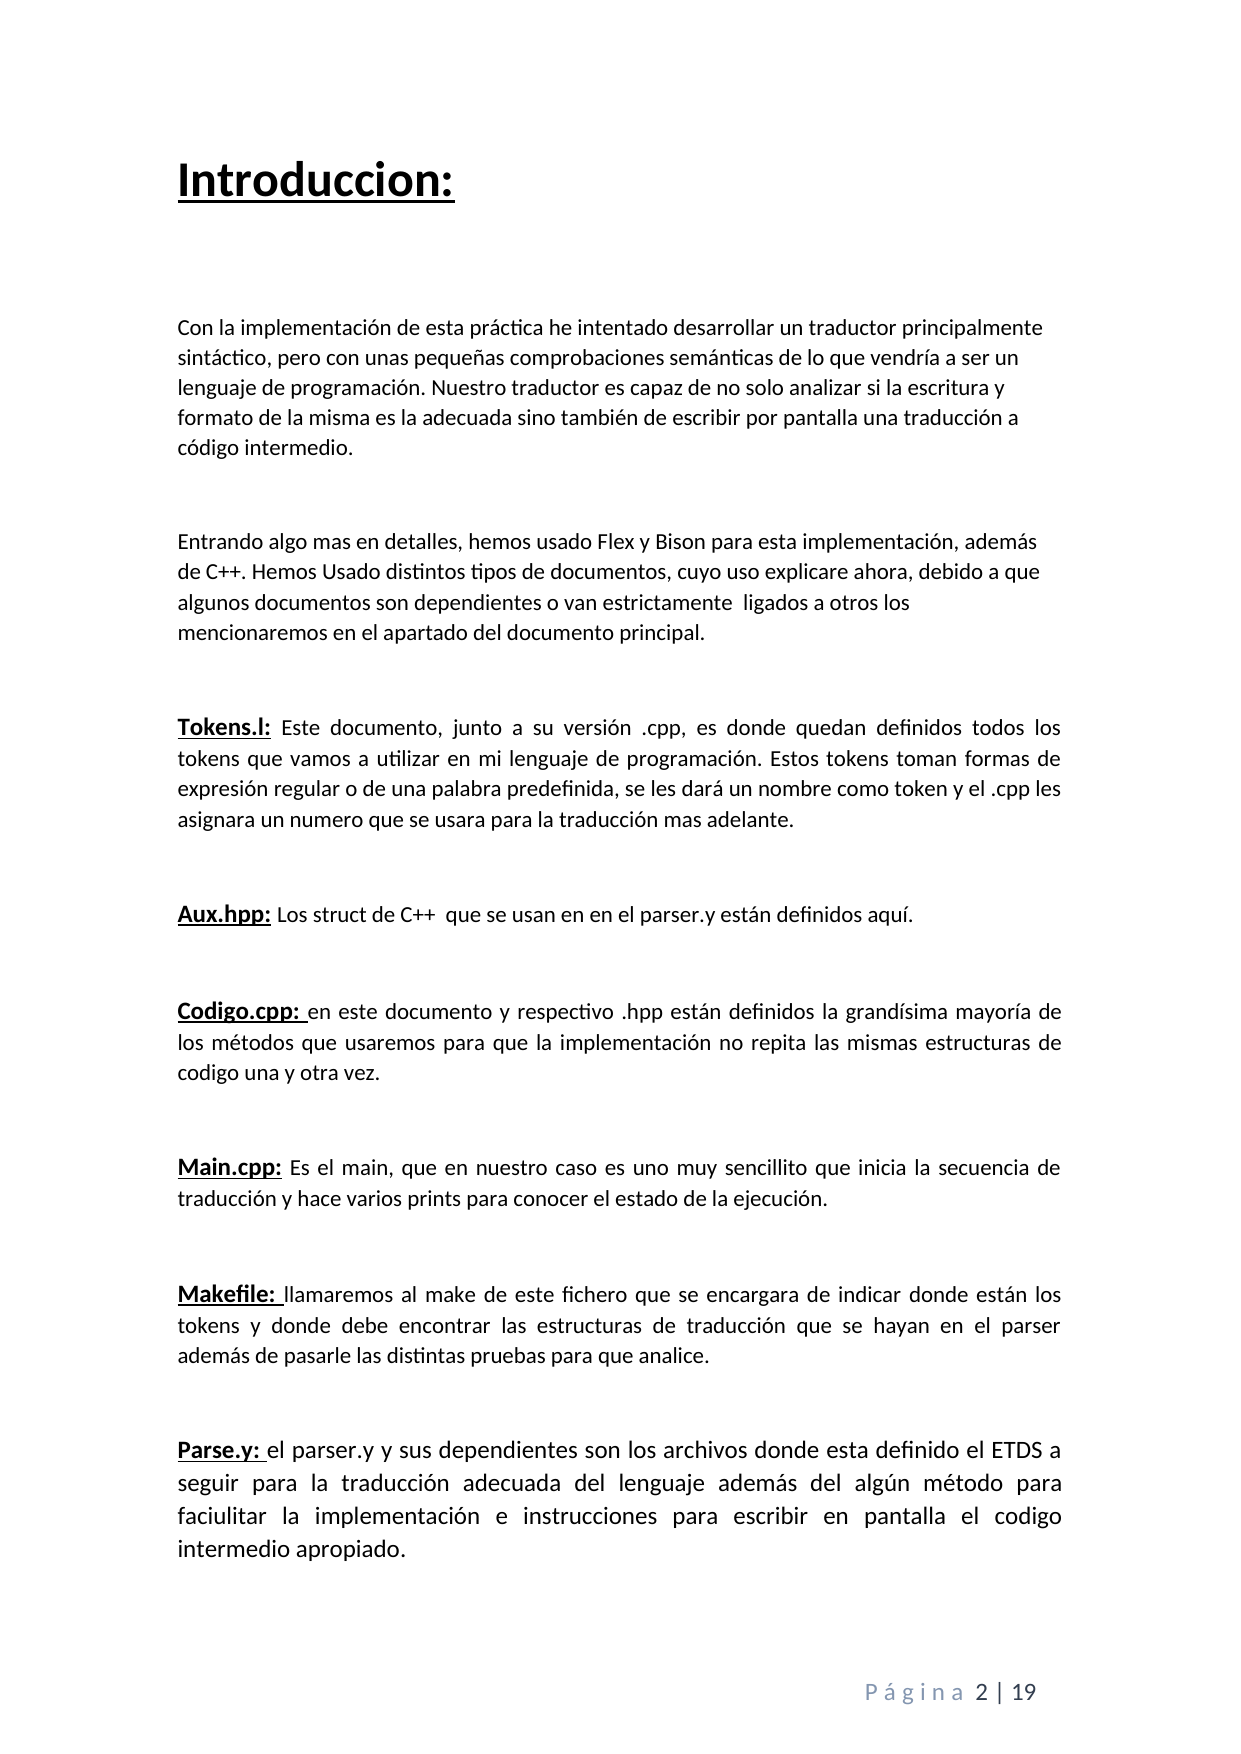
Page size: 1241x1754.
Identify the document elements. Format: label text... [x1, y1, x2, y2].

text Introduccion: [177, 148, 1063, 209]
text Parse.y: el parser.y y sus dependientes son los archivos donde esta definido el ETDS a seguir para la traducción adecuada del lenguaje además del algún método para faciulitar la implementación e instrucciones para escribir en pantalla el codigo intermedio apropiado. [177, 1435, 1063, 1564]
text Codigo.cpp: en este documento y respectivo .hpp están definidos la grandísima mayoría de los métodos que usaremos para que la implementación no repita las mismas estructuras de codigo una y otra vez. [177, 995, 1063, 1086]
text Con la implementación de esta práctica he intentado desarrollar un traductor principalmente sintáctico, pero con unas pequeñas comprobaciones semánticas de lo que vendría a ser un lenguaje de programación. Nuestro traductor es capaz de no solo analizar si la escritura y formato de la misma es la adecuada sino también de escribir por pantalla una traducción a código intermedio. [177, 313, 1063, 461]
text Aux.hpp: Los struct de C++ que se usan en en el parser.y están definidos aquí. [177, 898, 1063, 929]
text Makefile: llamaremos al make de este fichero que se encargara de indicar donde están los tokens y donde debe encontrar las estructuras de traducción que se hayan en el parser además de pasarle las distintas pruebas para que analice. [177, 1278, 1063, 1369]
text Entrando algo mas en detalles, hemos usado Flex y Bison para esta implementación, además de C++. Hemos Usado distintos tipos de documentos, cuyo uso explicare ahora, debido a que algunos documentos son dependientes o van estrictamente ligados a otros los mencionaremos en el apartado del documento principal. [177, 527, 1063, 646]
text Main.cpp: Es el main, que en nuestro caso es uno muy sencillito que inicia la secuencia de traducción y hace varios prints para conocer el estado de la ejecución. [177, 1152, 1063, 1212]
text Tokens.l: Este documento, junto a su versión .cpp, es donde quedan definidos todos los tokens que vamos a utilizar en mi lenguaje de programación. Estos tokens toman formas de expresión regular o de una palabra predefinida, se les dará un nombre como token y el .cpp les asignara un numero que se usara para la traducción mas adelante. [177, 712, 1063, 833]
